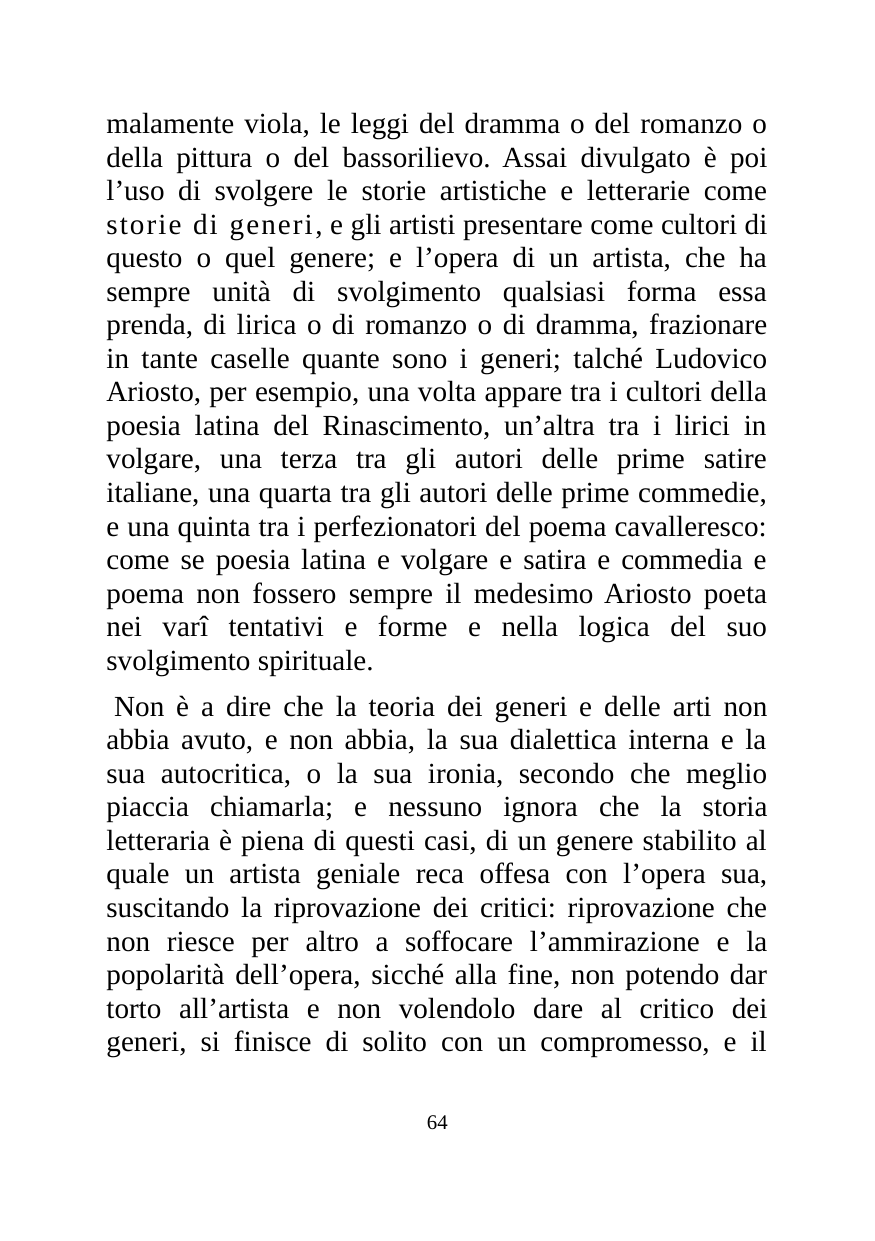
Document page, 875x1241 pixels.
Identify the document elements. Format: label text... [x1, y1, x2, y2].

text malamente viola, le leggi del dramma o del romanzo o della pittura o del bassorilievo. Assai divulgato è poi l’uso di svolgere le storie artistiche e letterarie come storie di generi, e gli artisti presentare come cultori di questo o quel genere; e l’opera di un artista, che ha sempre unità di svolgimento qualsiasi forma essa prenda, di lirica o di romanzo o di dramma, frazionare in tante caselle quante sono i generi; talché Ludovico Ariosto, per esempio, una volta appare tra i cultori della poesia latina del Rinascimento, un’altra tra i lirici in volgare, una terza tra gli autori delle prime satire italiane, una quarta tra gli autori delle prime commedie, e una quinta tra i perfezionatori del poema cavalleresco: come se poesia latina e volgare e satira e commedia e poema non fossero sempre il medesimo Ariosto poeta nei varî tentativi e forme e nella logica del suo svolgimento spirituale. [106, 106, 768, 676]
text Non è a dire che la teoria dei generi e delle arti non abbia avuto, e non abbia, la sua dialettica interna e la sua autocritica, o la sua ironia, secondo che meglio piaccia chiamarla; e nessuno ignora che la storia letteraria è piena di questi casi, di un genere stabilito al quale un artista geniale reca offesa con l’opera sua, suscitando la riprovazione dei critici: riprovazione che non riesce per altro a soffocare l’ammirazione e la popolarità dell’opera, sicché alla fine, non potendo dar torto all’artista e non volendolo dare al critico dei generi, si finisce di solito con un compromesso, e il [106, 689, 768, 1058]
